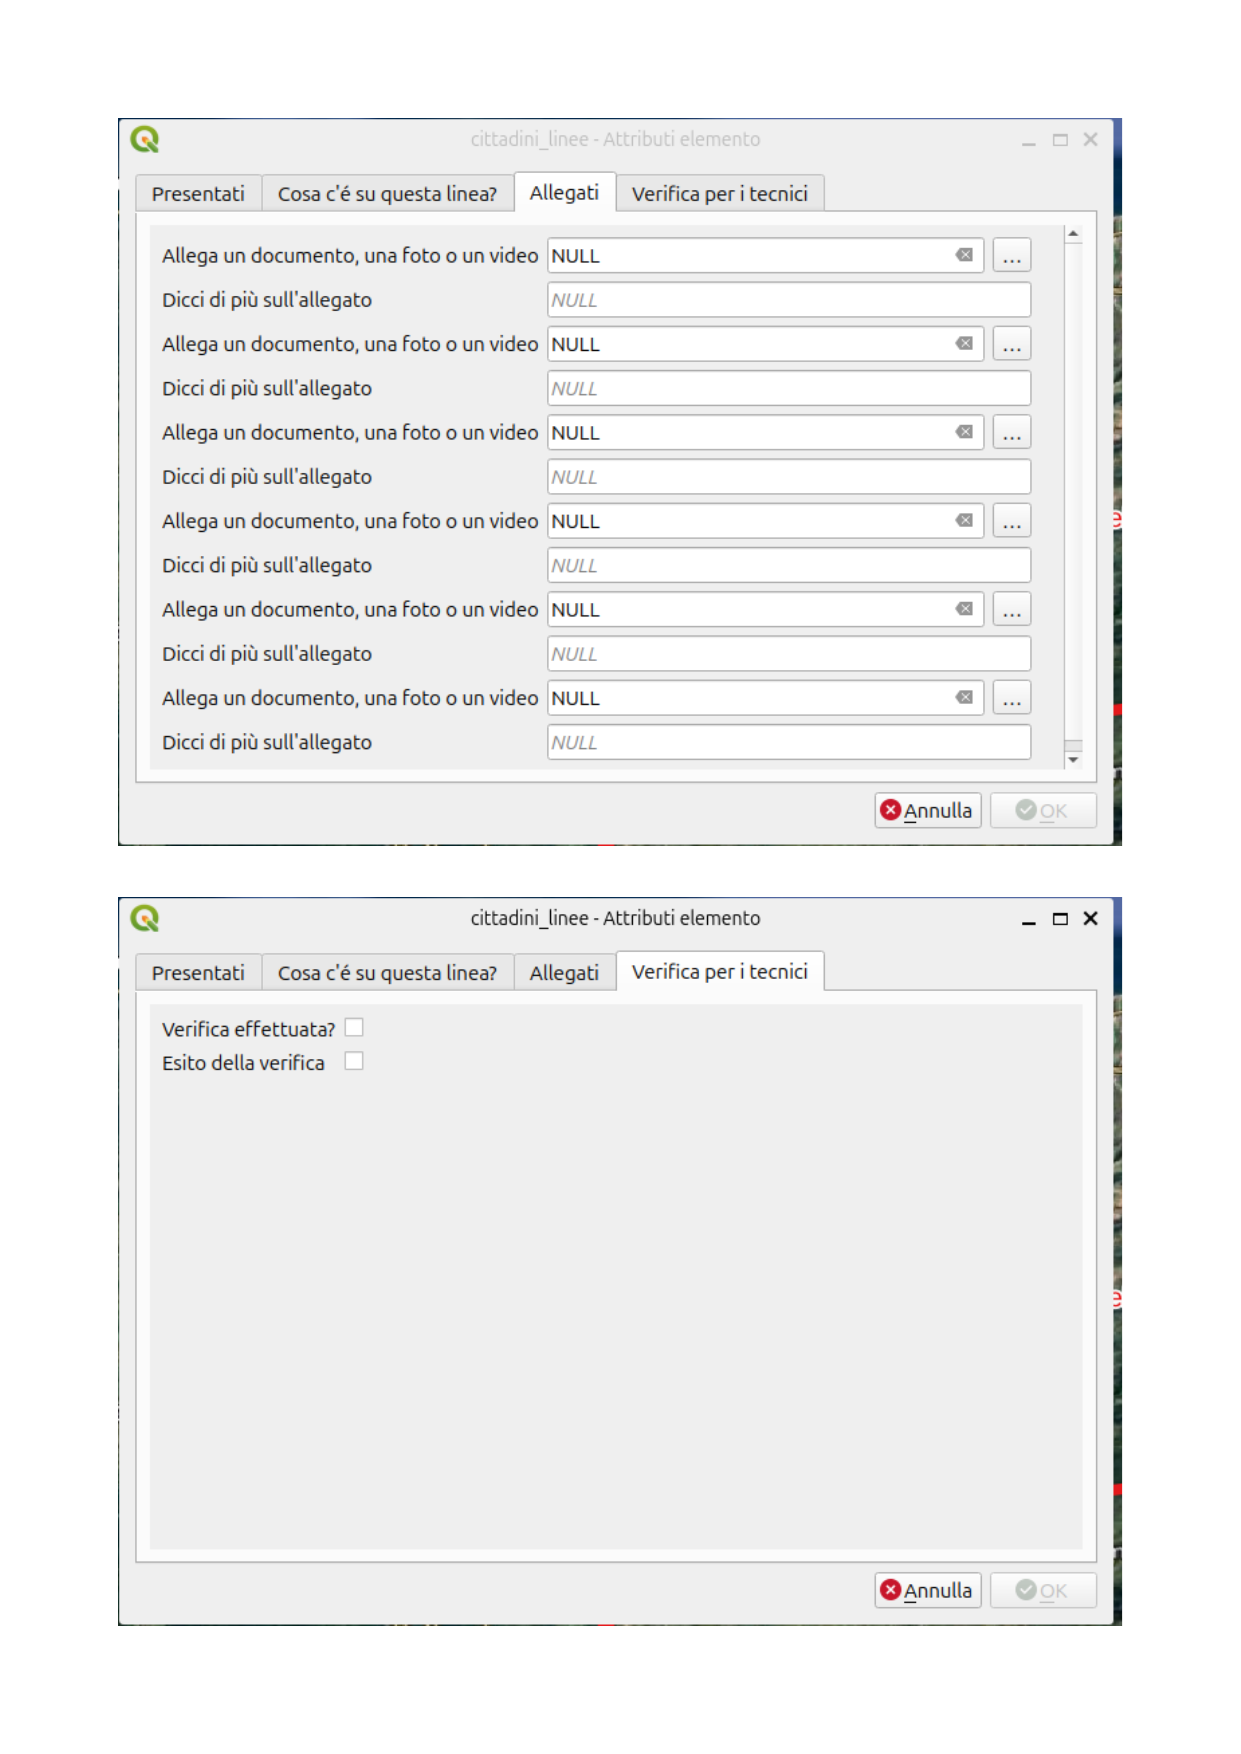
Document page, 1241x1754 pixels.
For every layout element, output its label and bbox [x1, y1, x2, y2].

picture [118, 118, 1123, 846]
picture [118, 897, 1123, 1626]
